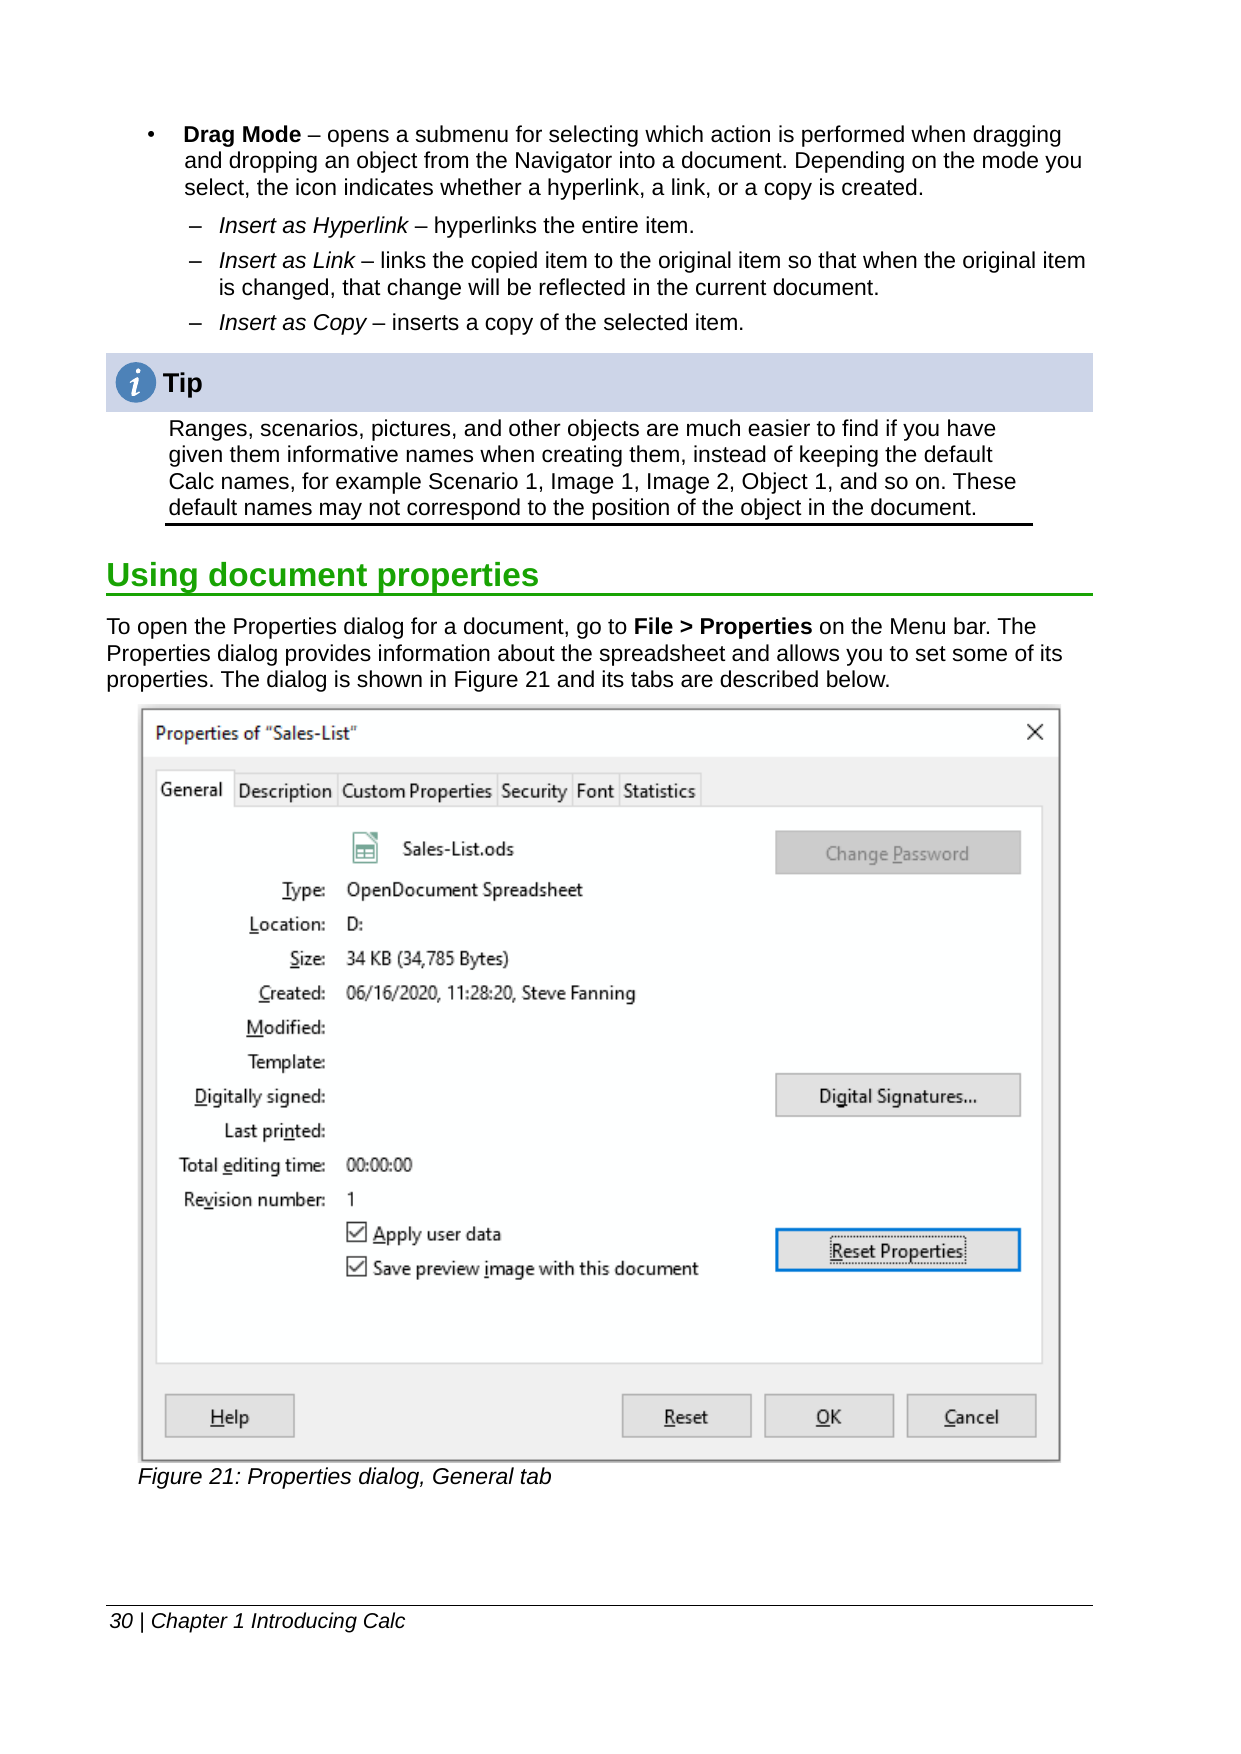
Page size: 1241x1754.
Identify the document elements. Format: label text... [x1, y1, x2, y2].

list Drag Mode – opens a submenu for selecting which action is performed when dragging and dropping an object from the Navigator into a document. Depending on the mode you select, the icon indicates whether a hyperlink, a link, or a copy is created. [144, 118, 1093, 203]
subtitle Tip [106, 353, 1093, 412]
text Ranges, scenarios, pictures, and other objects are much easier to find if you have given them informative names when creating them, instead of keeping the default Calc names, for example Scenario 1, Image 1, Image 2, Object 1, and so on. These default names may not correspond to the position of the object in the document. [165, 412, 1033, 523]
text Figure 21: Properties dialog, General tab [138, 1463, 1061, 1489]
list Insert as Copy – inserts a copy of the selected item. [189, 309, 1093, 335]
list Insert as Link – links the copied item to the original item so that when the original item is changed, that change will be reflected in the current document. [189, 247, 1093, 300]
text To open the Properties dialog for a document, go to File > Properties on the Menu bar. The Properties dialog provides information about the spreadsheet and allows you to set some of its properties. The dialog is shown in Figure 21 and its tabs are described below. [106, 613, 1093, 692]
list Insert as Hyperlink – hyperlinks the entire item. [189, 212, 1093, 238]
subtitle Using document properties [106, 555, 1093, 593]
picture [137, 704, 1062, 1463]
